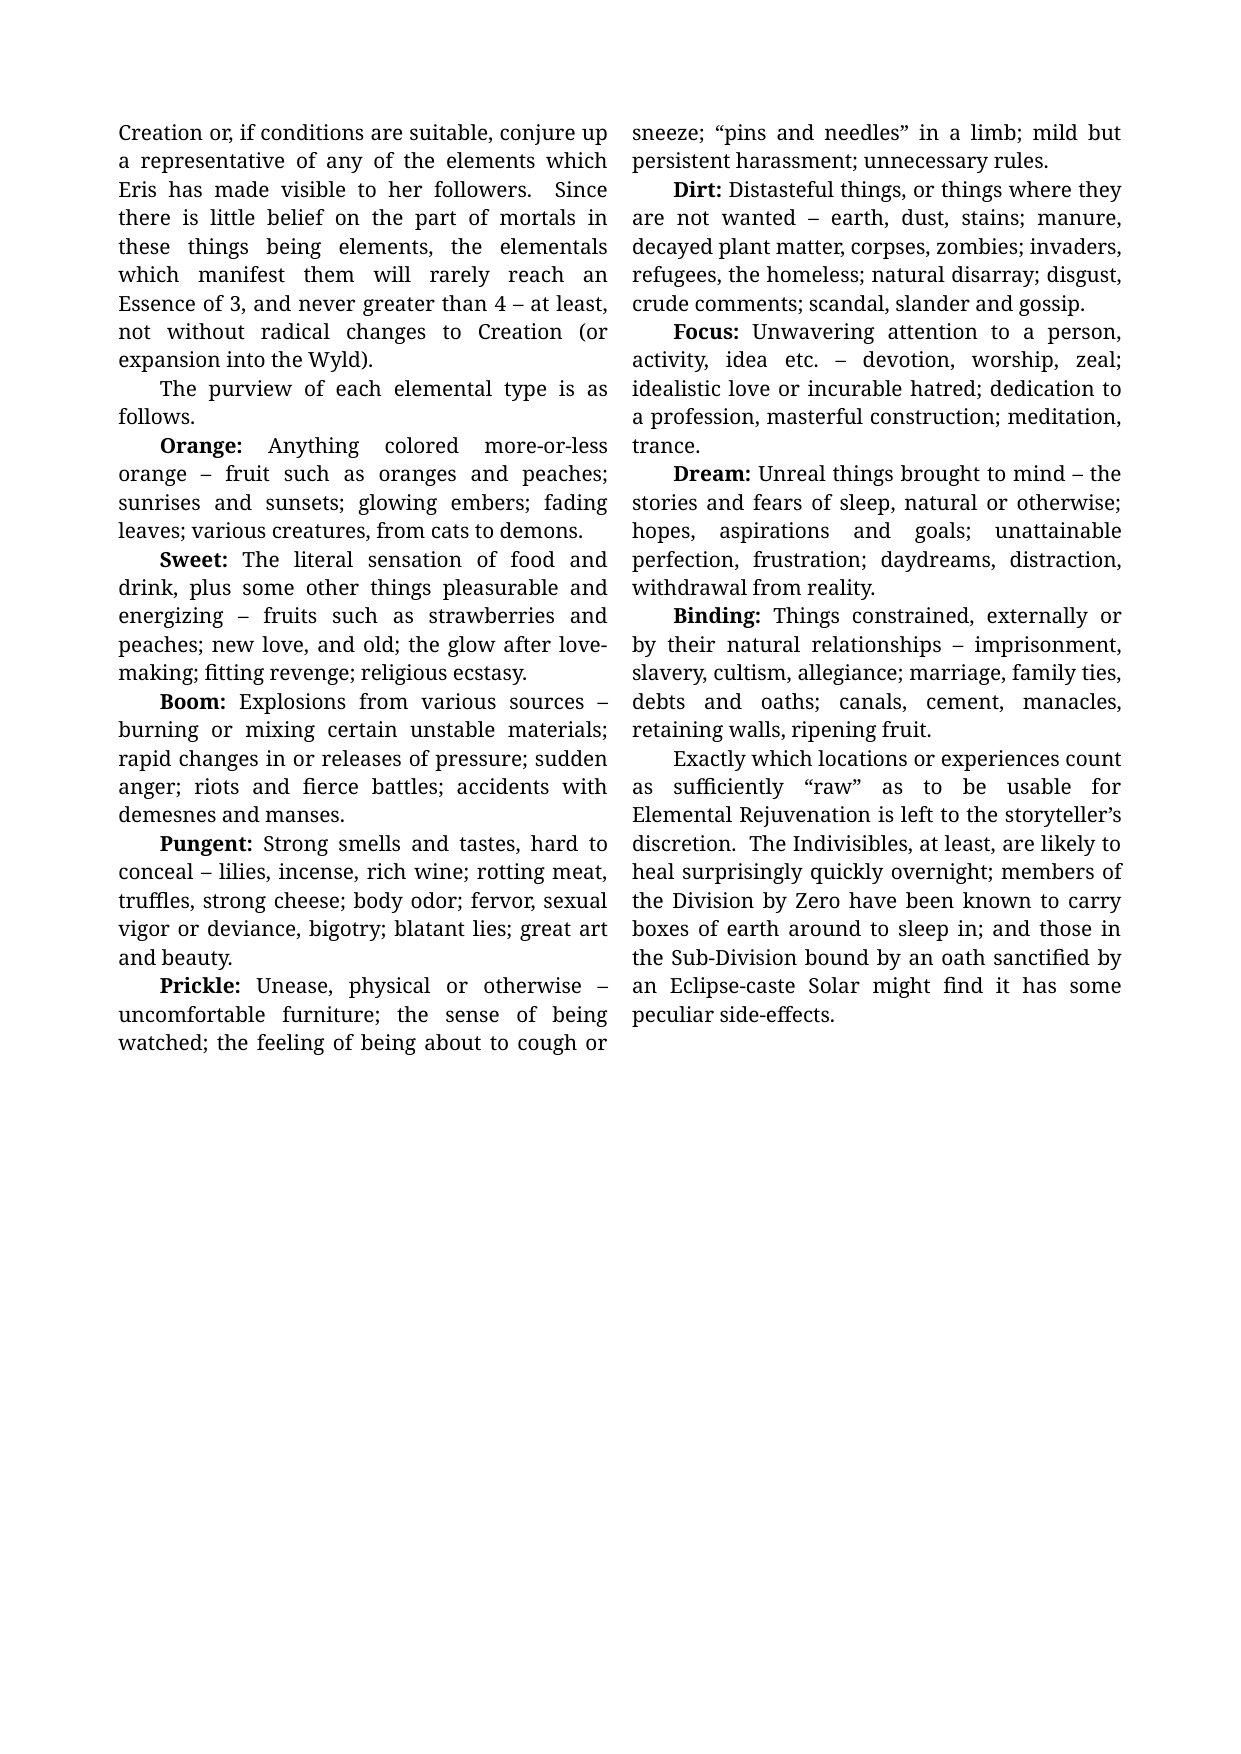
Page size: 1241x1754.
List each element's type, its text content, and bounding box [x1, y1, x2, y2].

text Binding: Things constrained, externally or by their natural relationships – imprisonment, slavery, cultism, allegiance; marriage, family ties, debts and oaths; canals, cement, manacles, retaining walls, ripening fruit. [632, 602, 1122, 744]
text Prickle: Unease, physical or otherwise – uncomfortable furniture; the sense of being watched; the feeling of being about to cough or [118, 971, 608, 1057]
text Focus: Unwavering attention to a person, activity, idea etc. – devotion, worship, zeal; idealistic love or incurable hatred; dedication to a profession, masterful construction; meditation, trance. [632, 317, 1122, 459]
text Sweet: The literal sensation of food and drink, plus some other things pleasurable and energizing – fruits such as strawberries and peaches; new love, and old; the glow after love-making; fitting revenge; religious ecstasy. [118, 545, 608, 687]
text Exactly which locations or experiences count as sufficiently “raw” as to be usable for Elemental Rejuvenation is left to the storyteller’s discretion. The Indivisibles, at least, are likely to heal surprisingly quickly overnight; members of the Division by Zero have been known to carry boxes of earth around to sleep in; and those in the Sub-Division bound by an oath sanctified by an Eclipse-caste Solar might find it has some peculiar side-effects. [632, 744, 1122, 1028]
text sneeze; “pins and needles” in a limb; mild but persistent harassment; unnecessary rules. [632, 118, 1122, 175]
text Orange: Anything colored more-or-less orange – fruit such as oranges and peaches; sunrises and sunsets; glowing embers; fading leaves; various creatures, from cats to demons. [118, 431, 608, 545]
text Creation or, if conditions are suitable, conjure up a representative of any of the elements which Eris has made visible to her followers. Since there is little belief on the part of mortals in these things being elements, the elementals which manifest them will rarely reach an Essence of 3, and never greater than 4 – at least, not without radical changes to Creation (or expansion into the Wyld). [118, 118, 608, 374]
text Pungent: Strong smells and tastes, hard to conceal – lilies, incense, rich wine; rotting meat, truffles, strong cheese; body odor; fervor, sexual vigor or deviance, bigotry; blatant lies; great art and beauty. [118, 829, 608, 971]
text Dirt: Distasteful things, or things where they are not wanted – earth, dust, stains; manure, decayed plant matter, corpses, zombies; invaders, refugees, the homeless; natural disarray; disgust, crude comments; scandal, slander and gossip. [632, 175, 1122, 317]
text Boom: Explosions from various sources – burning or mixing certain unstable materials; rapid changes in or releases of pressure; sudden anger; riots and fierce battles; accidents with demesnes and manses. [118, 687, 608, 829]
text Dream: Unreal things brought to mind – the stories and fears of sleep, natural or otherwise; hopes, aspirations and goals; unattainable perfection, frustration; daydreams, distraction, withdrawal from reality. [632, 459, 1122, 602]
text The purview of each elemental type is as follows. [118, 374, 608, 431]
